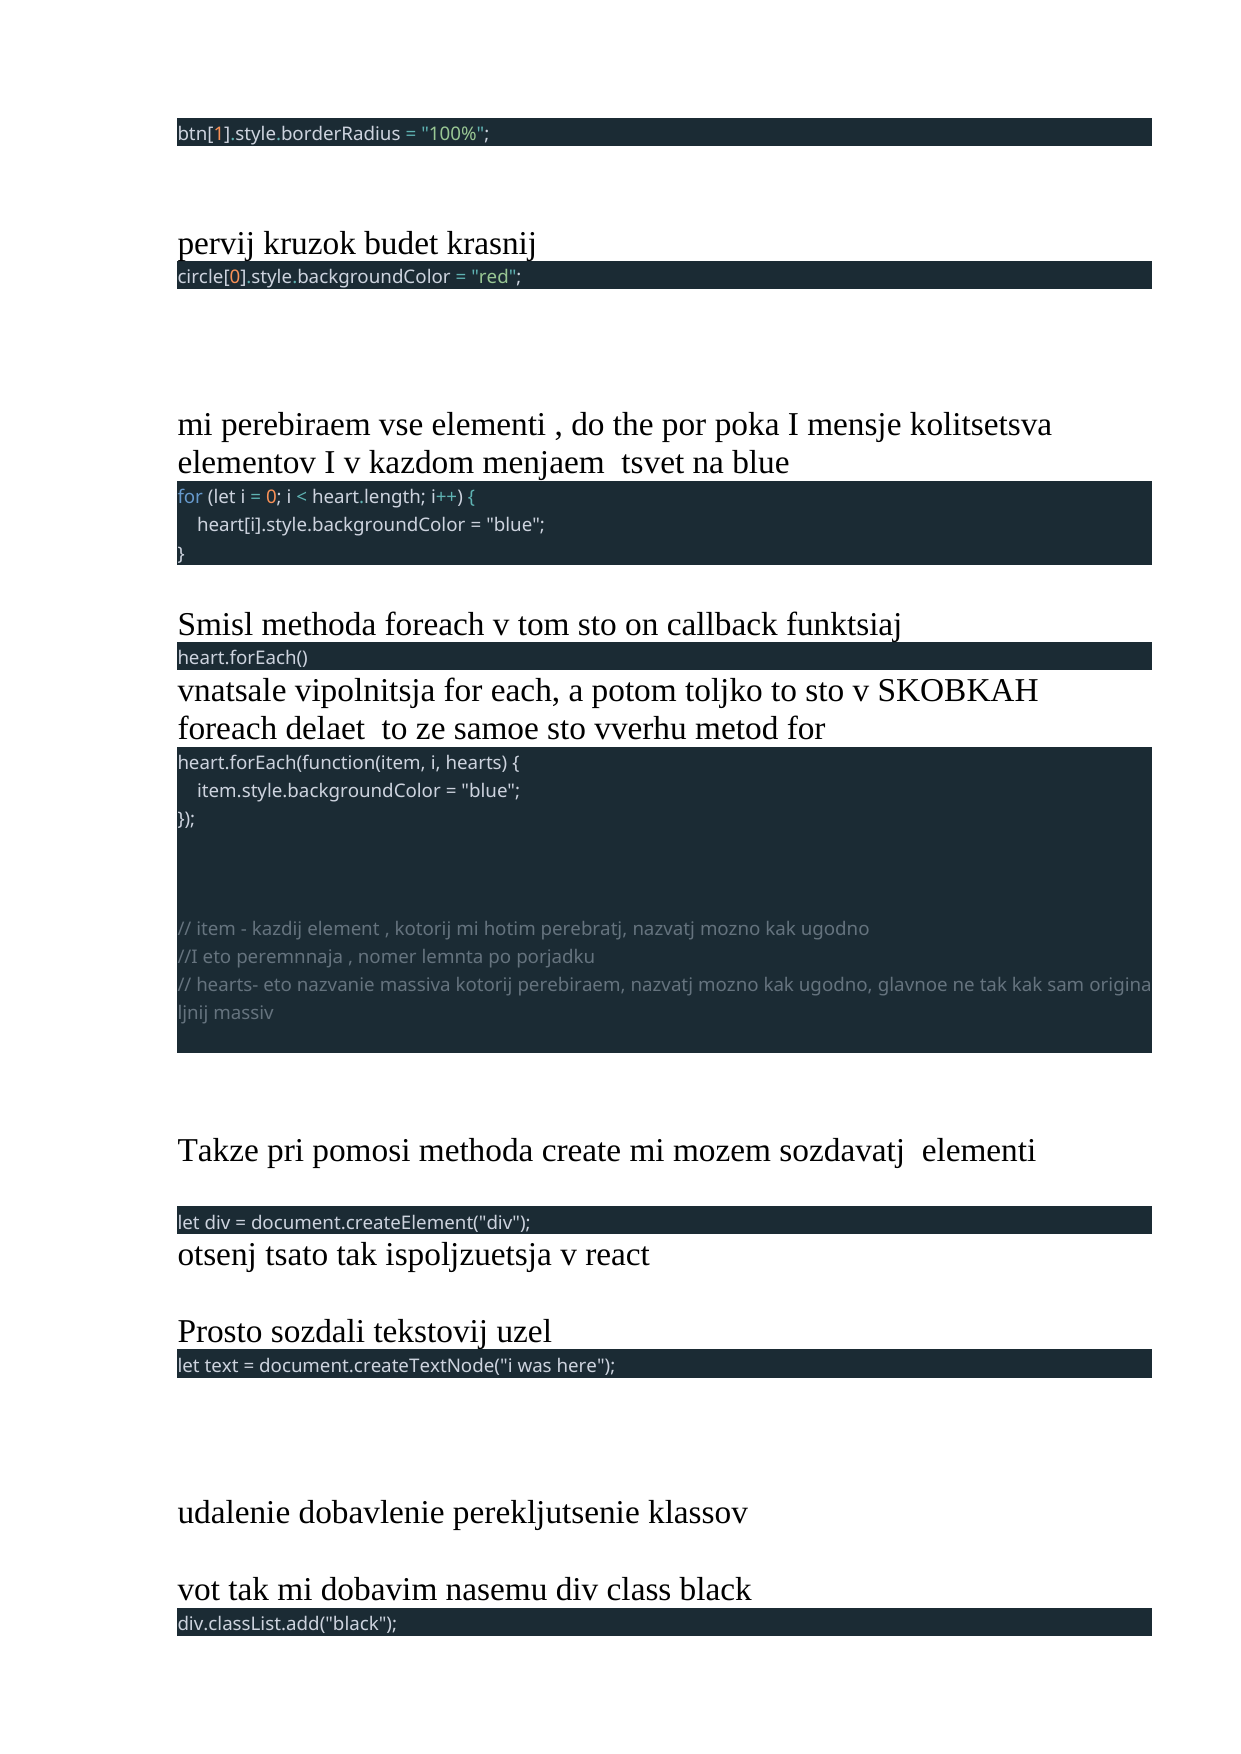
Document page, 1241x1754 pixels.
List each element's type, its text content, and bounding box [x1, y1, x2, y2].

text circle[0].style.backgroundColor = "red"; [177, 261, 1152, 289]
text btn[1].style.borderRadius = "100%"; [177, 118, 1152, 146]
text heart[i].style.backgroundColor = "blue"; [177, 509, 1152, 537]
text Takze pri pomosi methoda create mi mozem sozdavatj elementi [177, 1130, 1152, 1168]
text } [177, 537, 1152, 565]
text foreach delaet to ze samoe sto vverhu metod for [177, 708, 1152, 747]
text for (let i = 0; i < heart.length; i++) { [177, 481, 1152, 509]
text item.style.backgroundColor = "blue"; [177, 775, 1152, 803]
text // item - kazdij element , kotorij mi hotim perebratj, nazvatj mozno kak ugodno [177, 912, 1152, 941]
text pervij kruzok budet krasnij [177, 223, 1152, 261]
text div.classList.add("black"); [177, 1608, 1152, 1636]
text heart.forEach(function(item, i, hearts) { [177, 747, 1152, 775]
text mi perebiraem vse elementi , do the por poka I mensje kolitsetsva elementov I v kazdom menjaem tsvet na blue [177, 404, 1152, 481]
text //I eto peremnnaja , nomer lemnta po porjadku [177, 941, 1152, 969]
text udalenie dobavlenie perekljutsenie klassov [177, 1493, 1152, 1531]
text // hearts- eto nazvanie massiva kotorij perebiraem, nazvatj mozno kak ugodno, glavnoe ne tak kak sam originaljnij massiv [177, 969, 1152, 1025]
text vot tak mi dobavim nasemu div class black [177, 1569, 1152, 1608]
text Smisl methoda foreach v tom sto on callback funktsiaj [177, 604, 1152, 642]
text let text = document.createTextNode("i was here"); [177, 1349, 1152, 1378]
text }); [177, 803, 1152, 831]
text otsenj tsato tak ispoljzuetsja v react [177, 1234, 1152, 1273]
text vnatsale vipolnitsja for each, a potom toljko to sto v SKOBKAH [177, 670, 1152, 708]
text Prosto sozdali tekstovij uzel [177, 1311, 1152, 1349]
text heart.forEach() [177, 642, 1152, 670]
text let div = document.createElement("div"); [177, 1206, 1152, 1234]
